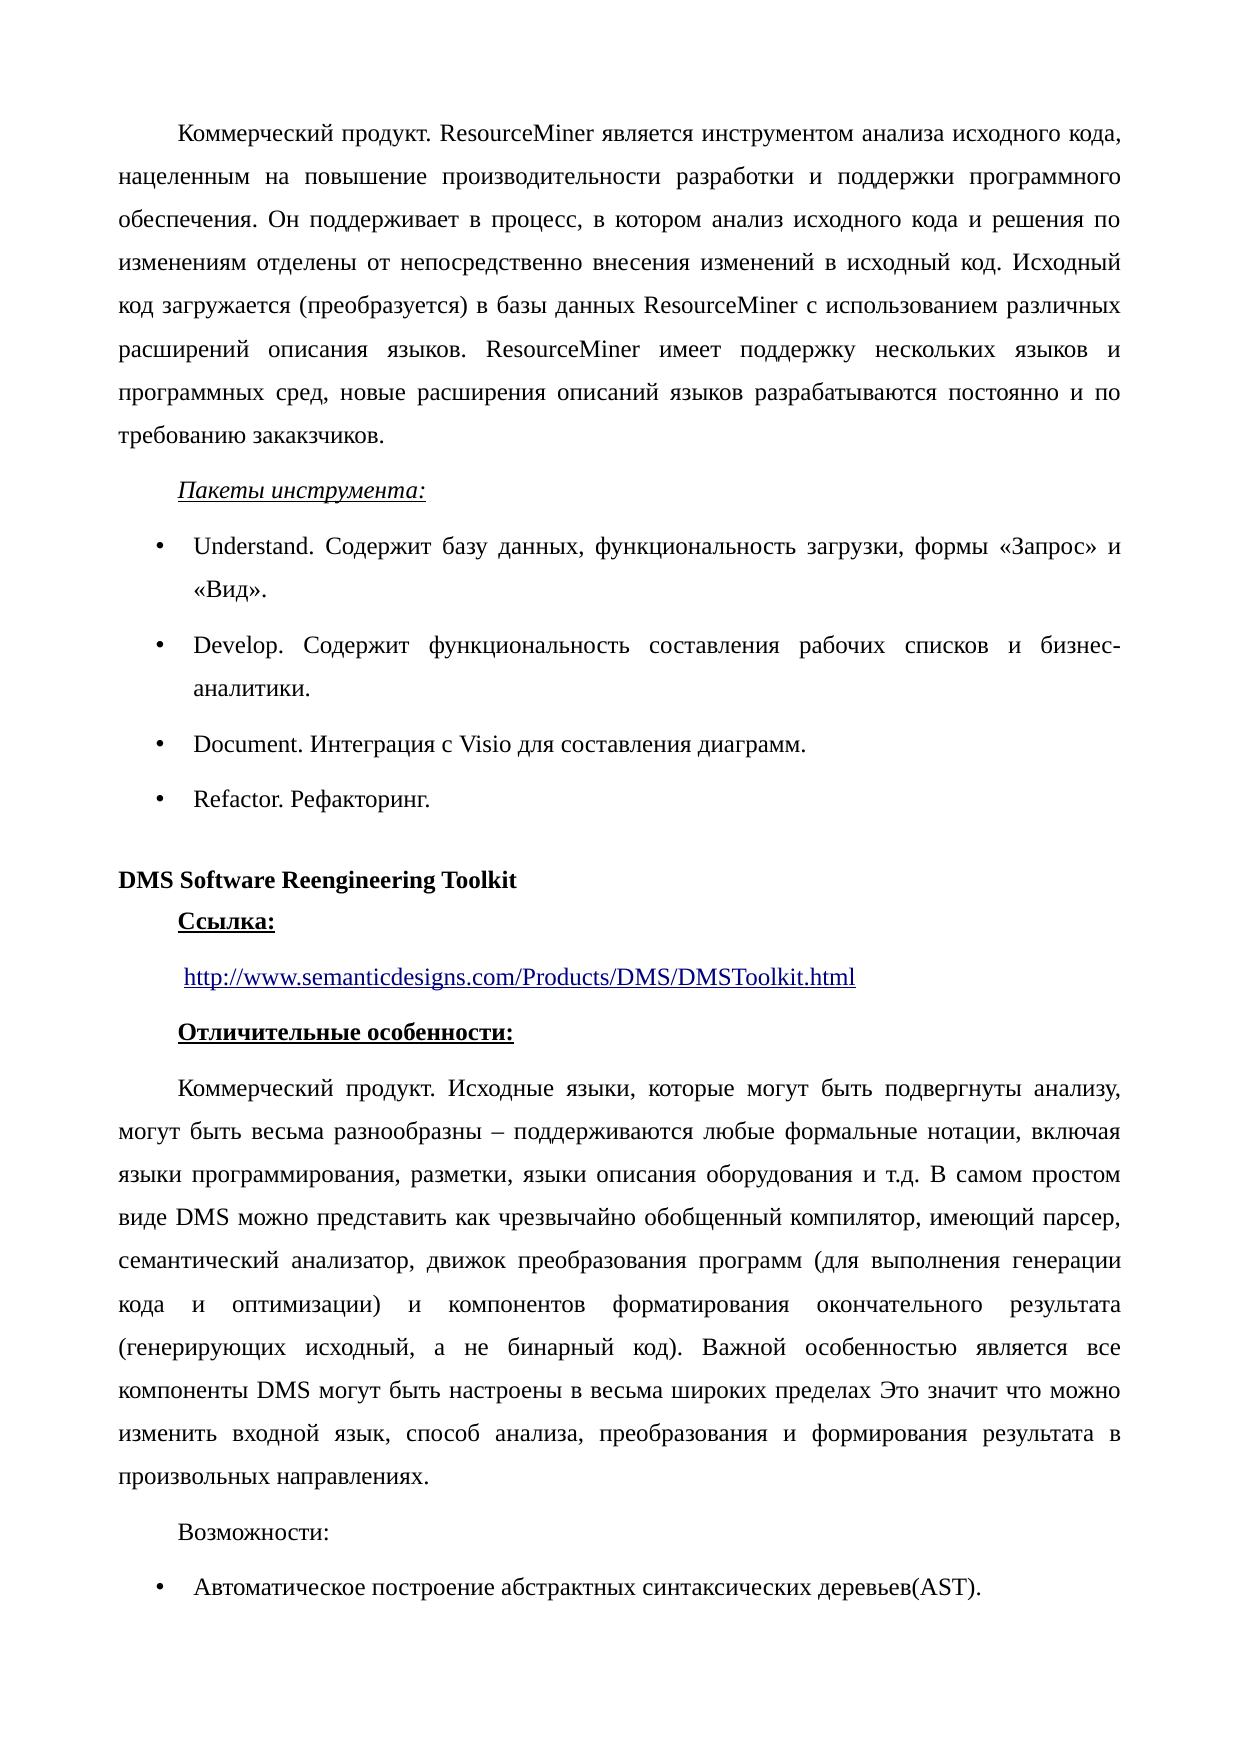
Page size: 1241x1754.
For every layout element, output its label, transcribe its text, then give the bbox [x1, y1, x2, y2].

text Ссылка: [118, 906, 1122, 935]
subtitle DMS Software Reengineering Toolkit [118, 865, 1122, 894]
list Refactor. Рефакторинг. [156, 784, 1122, 813]
list Understand. Содержит базу данных, функциональность загрузки, формы «Запрос» и «Вид». [156, 531, 1122, 603]
text Отличительные особенности: [118, 1017, 1122, 1046]
list Develop. Содержит функциональность составления рабочих списков и бизнес-аналитики. [156, 630, 1122, 702]
list Document. Интеграция с Visio для составления диаграмм. [156, 729, 1122, 757]
text Коммерческий продукт. ResourceMiner является инструментом анализа исходного кода, нацеленным на повышение производительности разработки и поддержки программного обеспечения. Он поддерживает в процесс, в котором анализ исходного кода и решения по изменениям отделены от непосредственно внесения изменений в исходный код. Исходный код загружается (преобразуется) в базы данных ResourceMiner с использованием различных расширений описания языков. ResourceMiner имеет поддержку нескольких языков и программных сред, новые расширения описаний языков разрабатываются постоянно и по требованию закакзчиков. [118, 118, 1122, 449]
text Коммерческий продукт. Исходные языки, которые могут быть подвергнуты анализу, могут быть весьма разнообразны – поддерживаются любые формальные нотации, включая языки программирования, разметки, языки описания оборудования и т.д. В самом простом виде DMS можно представить как чрезвычайно обобщенный компилятор, имеющий парсер, семантический анализатор, движок преобразования программ (для выполнения генерации кода и оптимизации) и компонентов форматирования окончательного результата (генерирующих исходный, а не бинарный код). Важной особенностью является все компоненты DMS могут быть настроены в весьма широких пределах Это значит что можно изменить входной язык, способ анализа, преобразования и формирования результата в произвольных направлениях. [118, 1073, 1122, 1490]
list Автоматическое построение абстрактных синтаксических деревьев(AST). [156, 1572, 1122, 1601]
text http://www.semanticdesigns.com/Products/DMS/DMSToolkit.html [118, 962, 1122, 991]
text Возможности: [118, 1517, 1122, 1546]
text Пакеты инструмента: [118, 476, 1122, 504]
